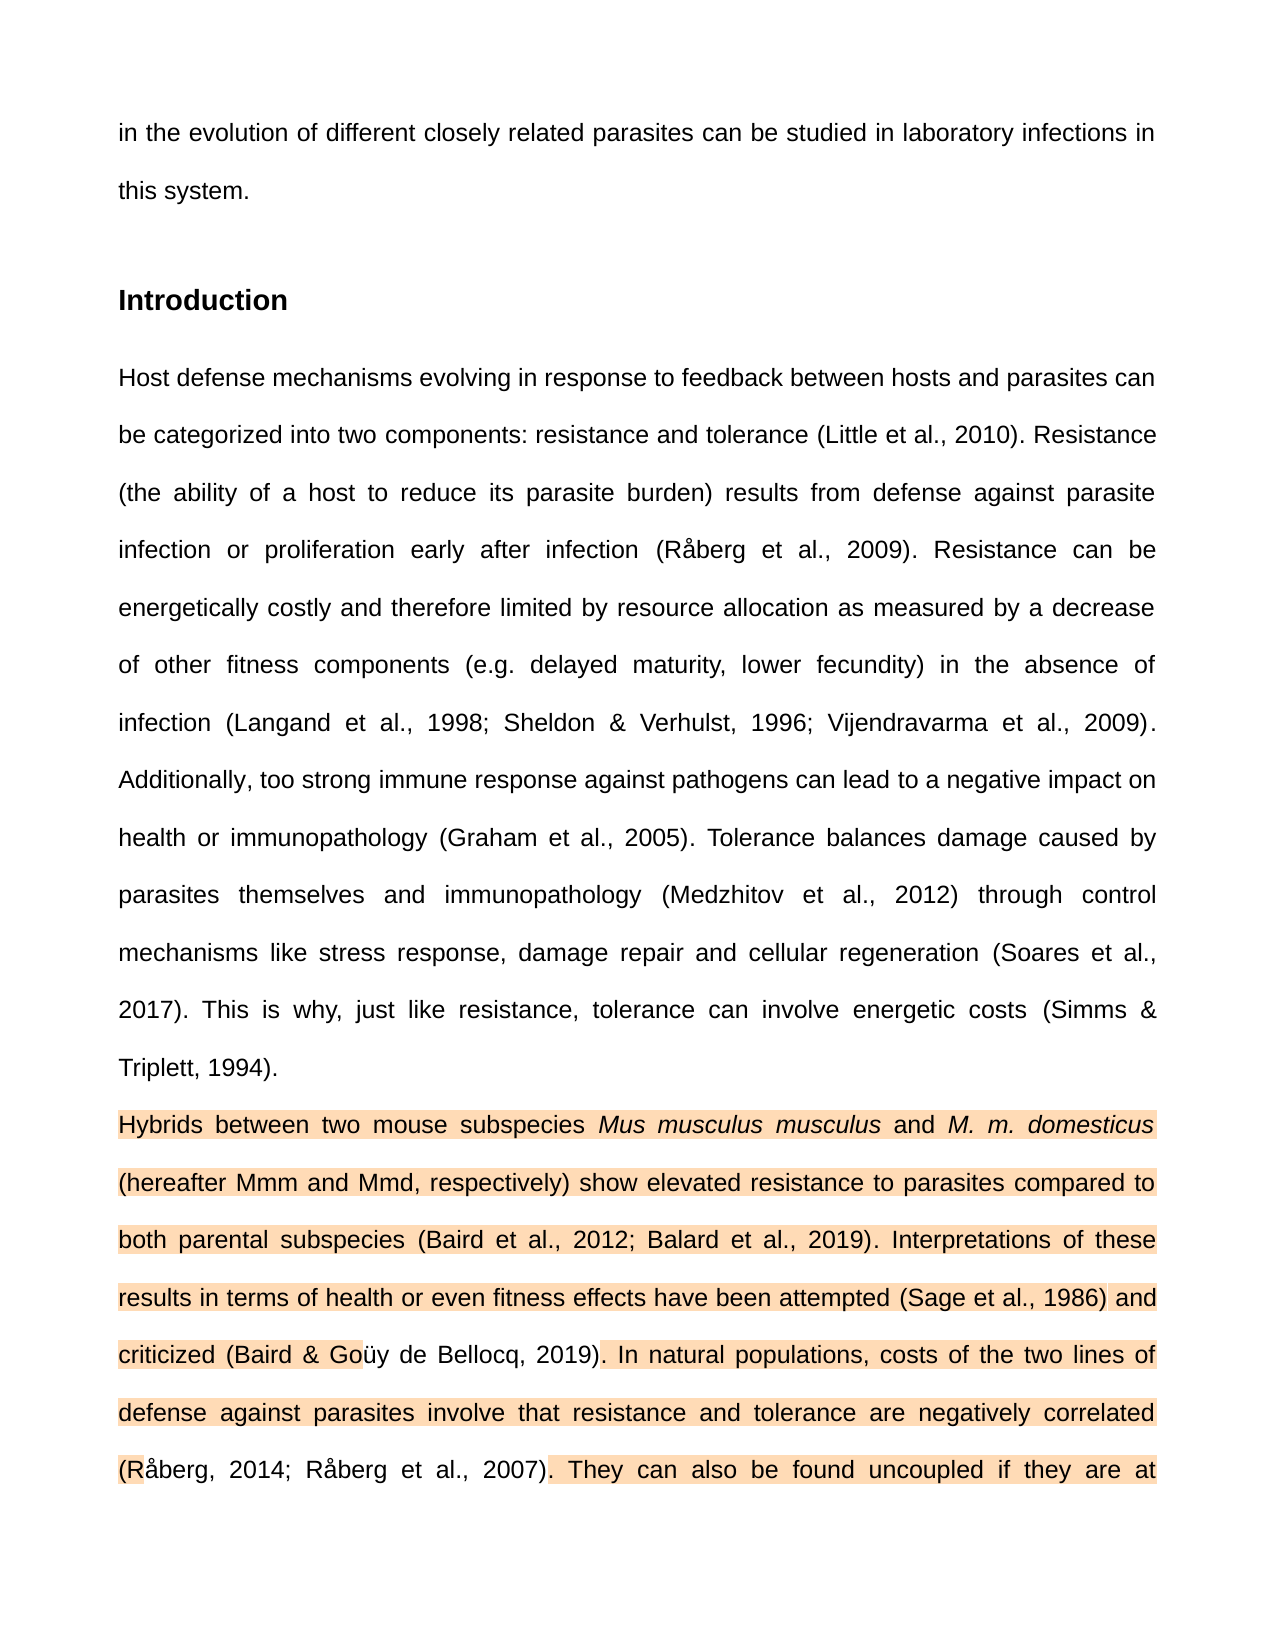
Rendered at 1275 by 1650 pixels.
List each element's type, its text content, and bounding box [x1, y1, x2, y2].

subtitle Introduction [118, 283, 1157, 317]
text in the evolution of different closely related parasites can be studied in laboratory infections in this system. [118, 118, 1157, 204]
text Host defense mechanisms evolving in response to feedback between hosts and parasites can be categorized into two components: resistance and tolerance (Little et al., 2010). Resistance (the ability of a host to reduce its parasite burden) results from defense against parasite infection or proliferation early after infection (Råberg et al., 2009). Resistance can be energetically costly and therefore limited by resource allocation as measured by a decrease of other fitness components (e.g. delayed maturity, lower fecundity) in the absence of infection (Langand et al., 1998; Sheldon & Verhulst, 1996; Vijendravarma et al., 2009). Additionally, too strong immune response against pathogens can lead to a negative impact on health or immunopathology (Graham et al., 2005). Tolerance balances damage caused by parasites themselves and immunopathology (Medzhitov et al., 2012) through control mechanisms like stress response, damage repair and cellular regeneration (Soares et al., 2017). This is why, just like resistance, tolerance can involve energetic costs (Simms & Triplett, 1994). [118, 363, 1157, 1081]
text Hybrids between two mouse subspecies Mus musculus musculus and M. m. domesticus (hereafter Mmm and Mmd, respectively) show elevated resistance to parasites compared to both parental subspecies (Baird et al., 2012; Balard et al., 2019). Interpretations of these results in terms of health or even fitness effects have been attempted (Sage et al., 1986) and criticized (Baird & Goüy de Bellocq, 2019). In natural populations, costs of the two lines of defense against parasites involve that resistance and tolerance are negatively correlated (Råberg, 2014; Råberg et al., 2007). They can also be found uncoupled if they are at [118, 1110, 1157, 1484]
